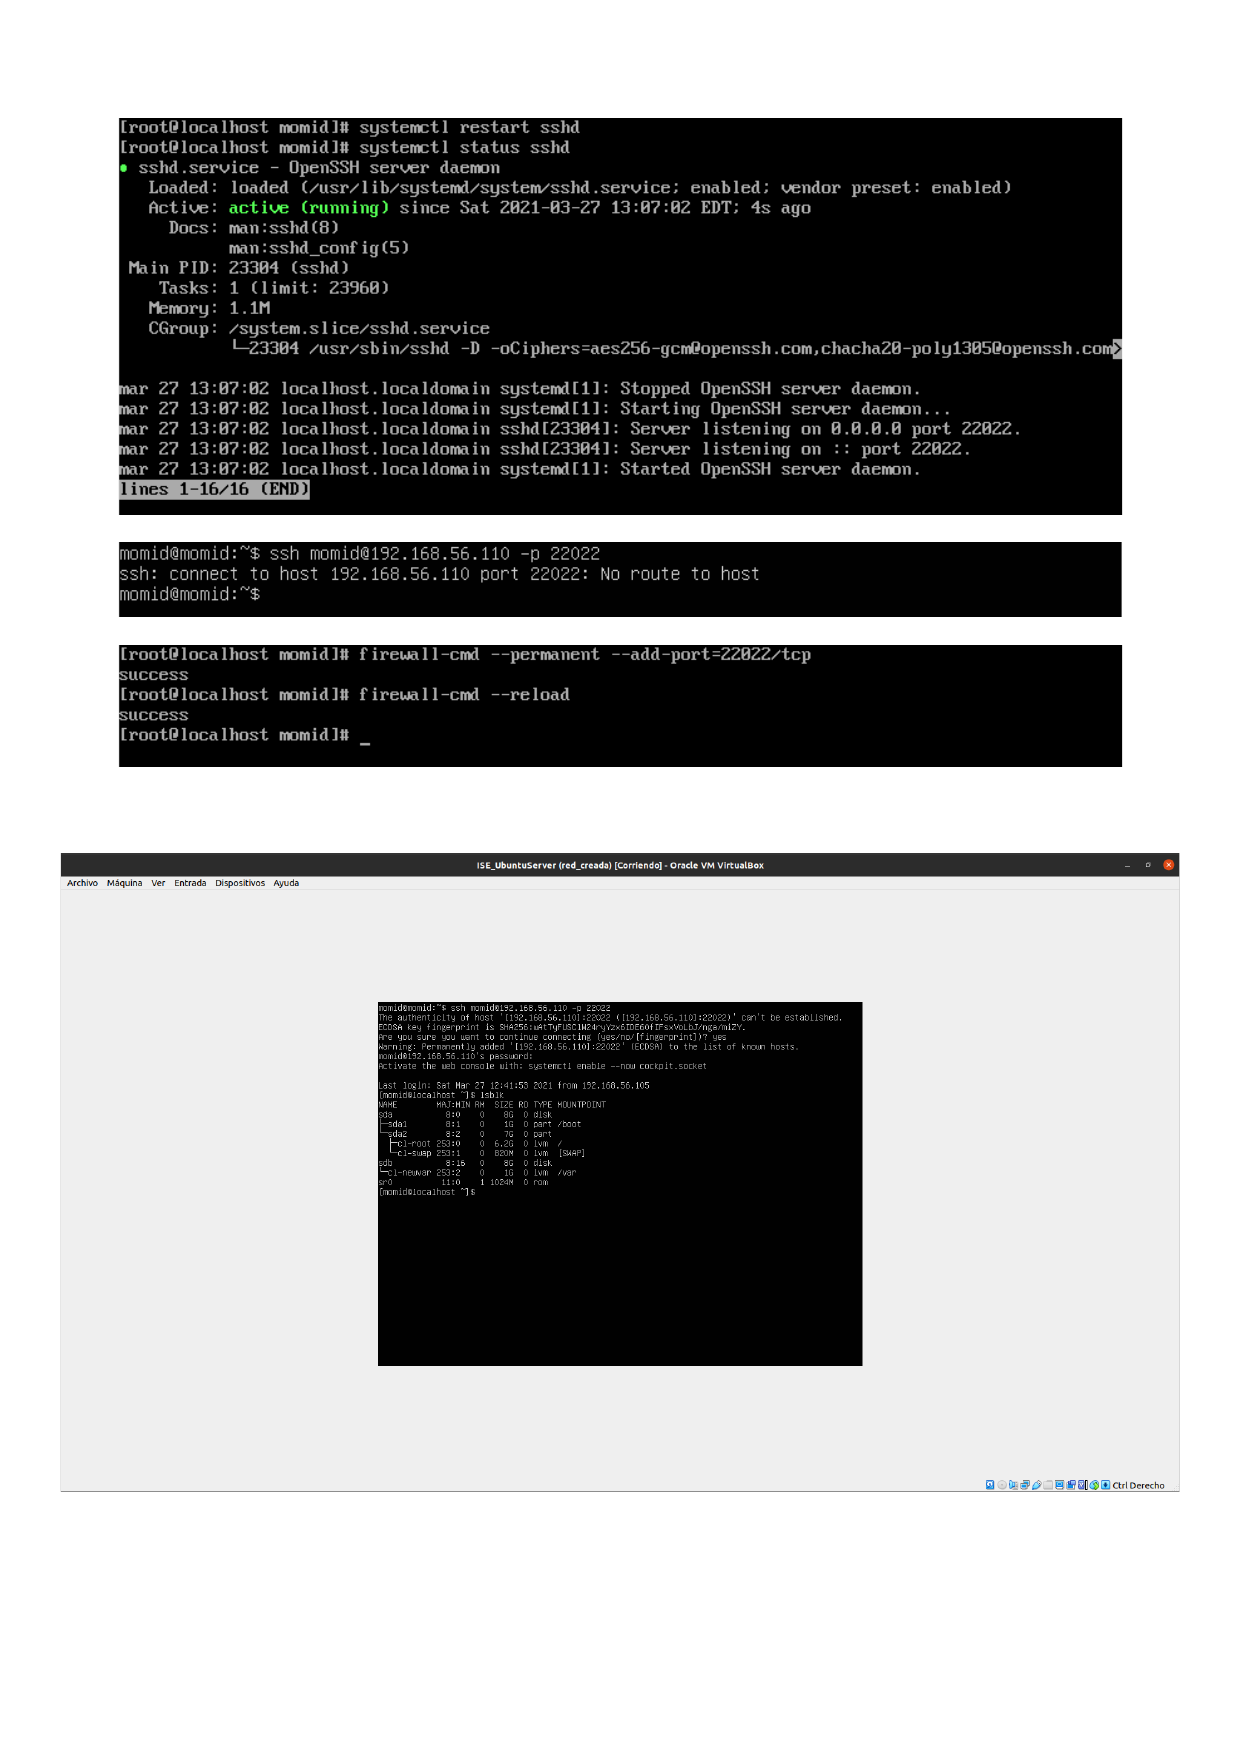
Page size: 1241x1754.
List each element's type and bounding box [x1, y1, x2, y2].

picture [118, 118, 1123, 515]
picture [60, 853, 1180, 1492]
picture [118, 542, 1123, 617]
picture [118, 645, 1123, 767]
